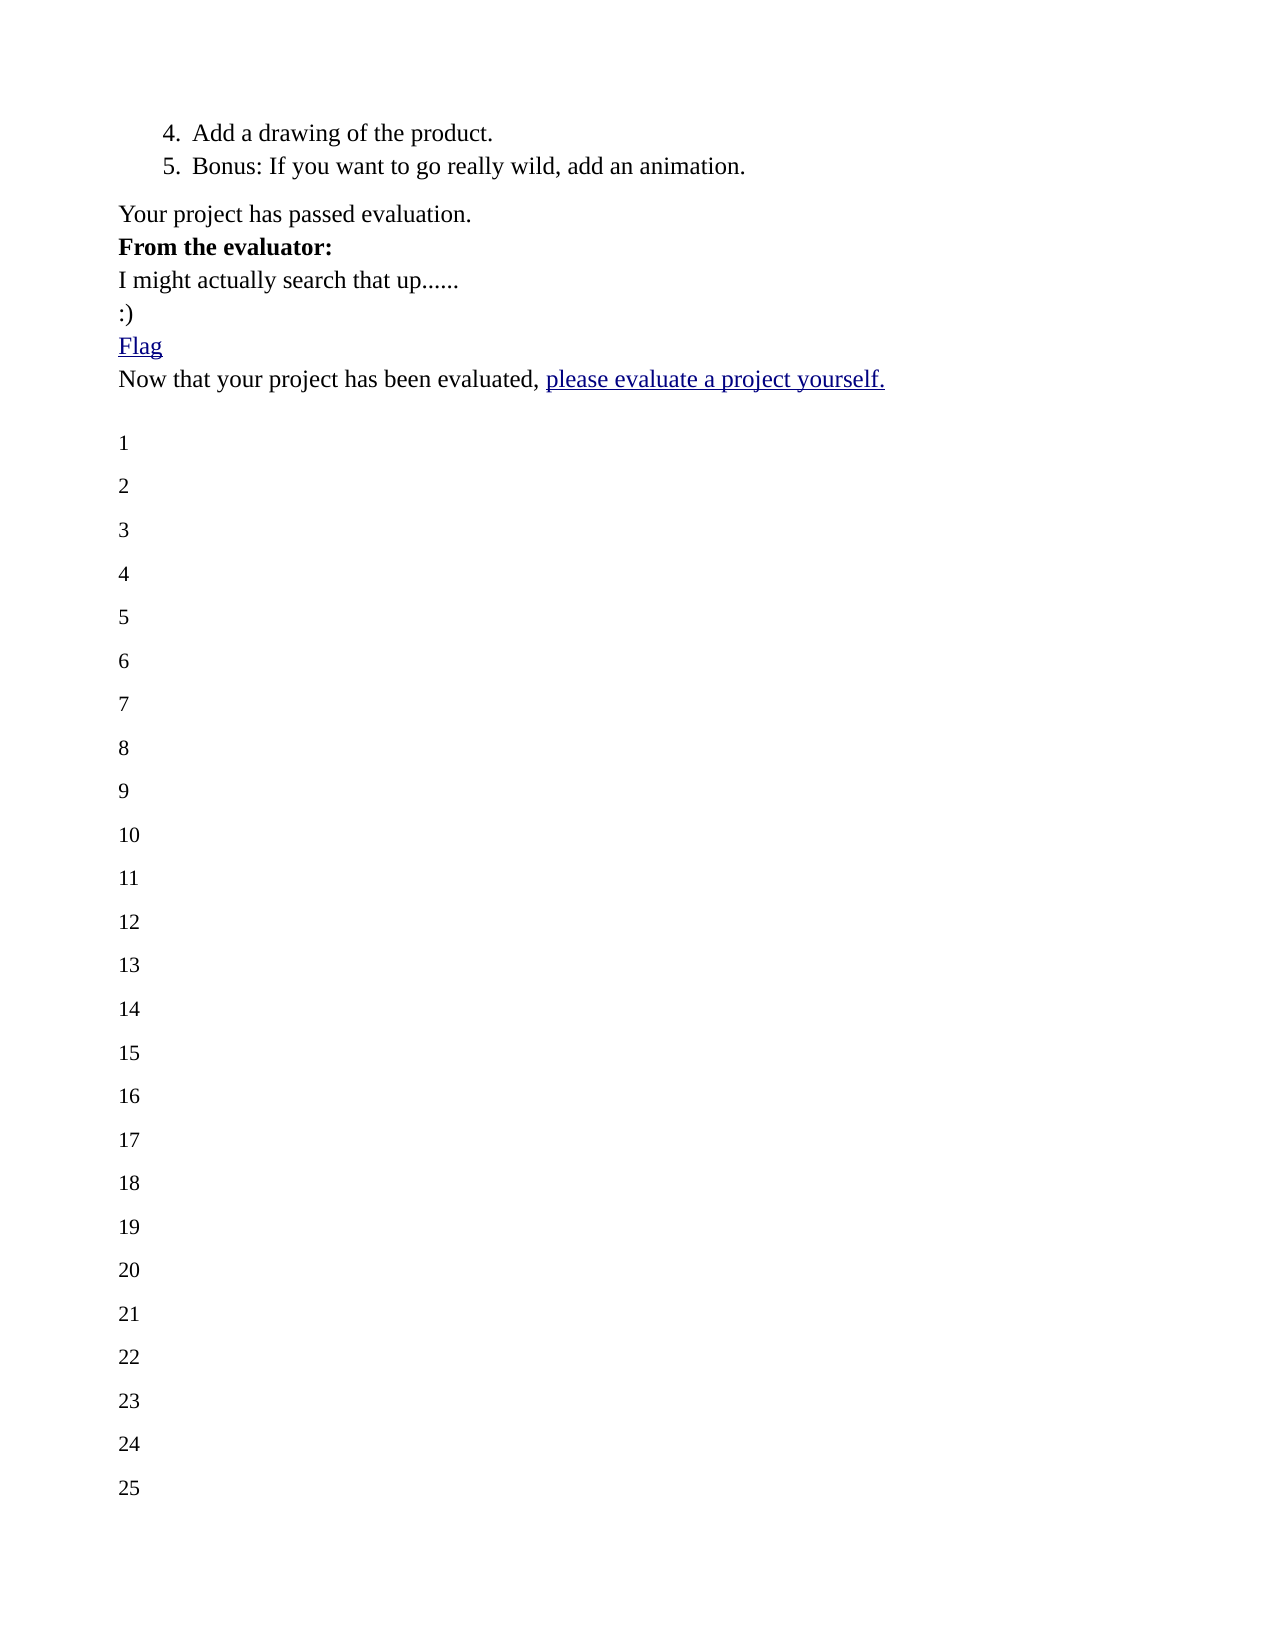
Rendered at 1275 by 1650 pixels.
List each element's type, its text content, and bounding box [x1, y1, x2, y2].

text 9 [118, 778, 1157, 803]
text 1 [118, 430, 1157, 455]
text Your project has passed evaluation. [118, 199, 1157, 227]
text From the evaluator: [118, 232, 1157, 261]
text Now that your project has been evaluated, please evaluate a project yourself. [118, 364, 1157, 393]
text 12 [118, 909, 1157, 934]
text 23 [118, 1388, 1157, 1413]
text 18 [118, 1170, 1157, 1195]
text 8 [118, 735, 1157, 760]
text 13 [118, 952, 1157, 978]
text 4 [118, 561, 1157, 586]
text 24 [118, 1431, 1157, 1457]
text 5 [118, 604, 1157, 629]
text 14 [118, 996, 1157, 1021]
list Bonus: If you want to go really wild, add an animation. [162, 151, 1157, 180]
text 2 [118, 473, 1157, 499]
text Flag [118, 331, 1157, 359]
text 11 [118, 865, 1157, 891]
text 25 [118, 1475, 1157, 1500]
list Add a drawing of the product. [162, 118, 1157, 147]
text 19 [118, 1214, 1157, 1239]
text 20 [118, 1257, 1157, 1282]
text 22 [118, 1344, 1157, 1369]
text 10 [118, 822, 1157, 847]
text 21 [118, 1301, 1157, 1326]
text 17 [118, 1127, 1157, 1152]
text 6 [118, 648, 1157, 673]
text 16 [118, 1083, 1157, 1108]
text 3 [118, 517, 1157, 542]
text 7 [118, 691, 1157, 716]
text 15 [118, 1039, 1157, 1065]
text I might actually search that up...... :) [118, 265, 1157, 327]
